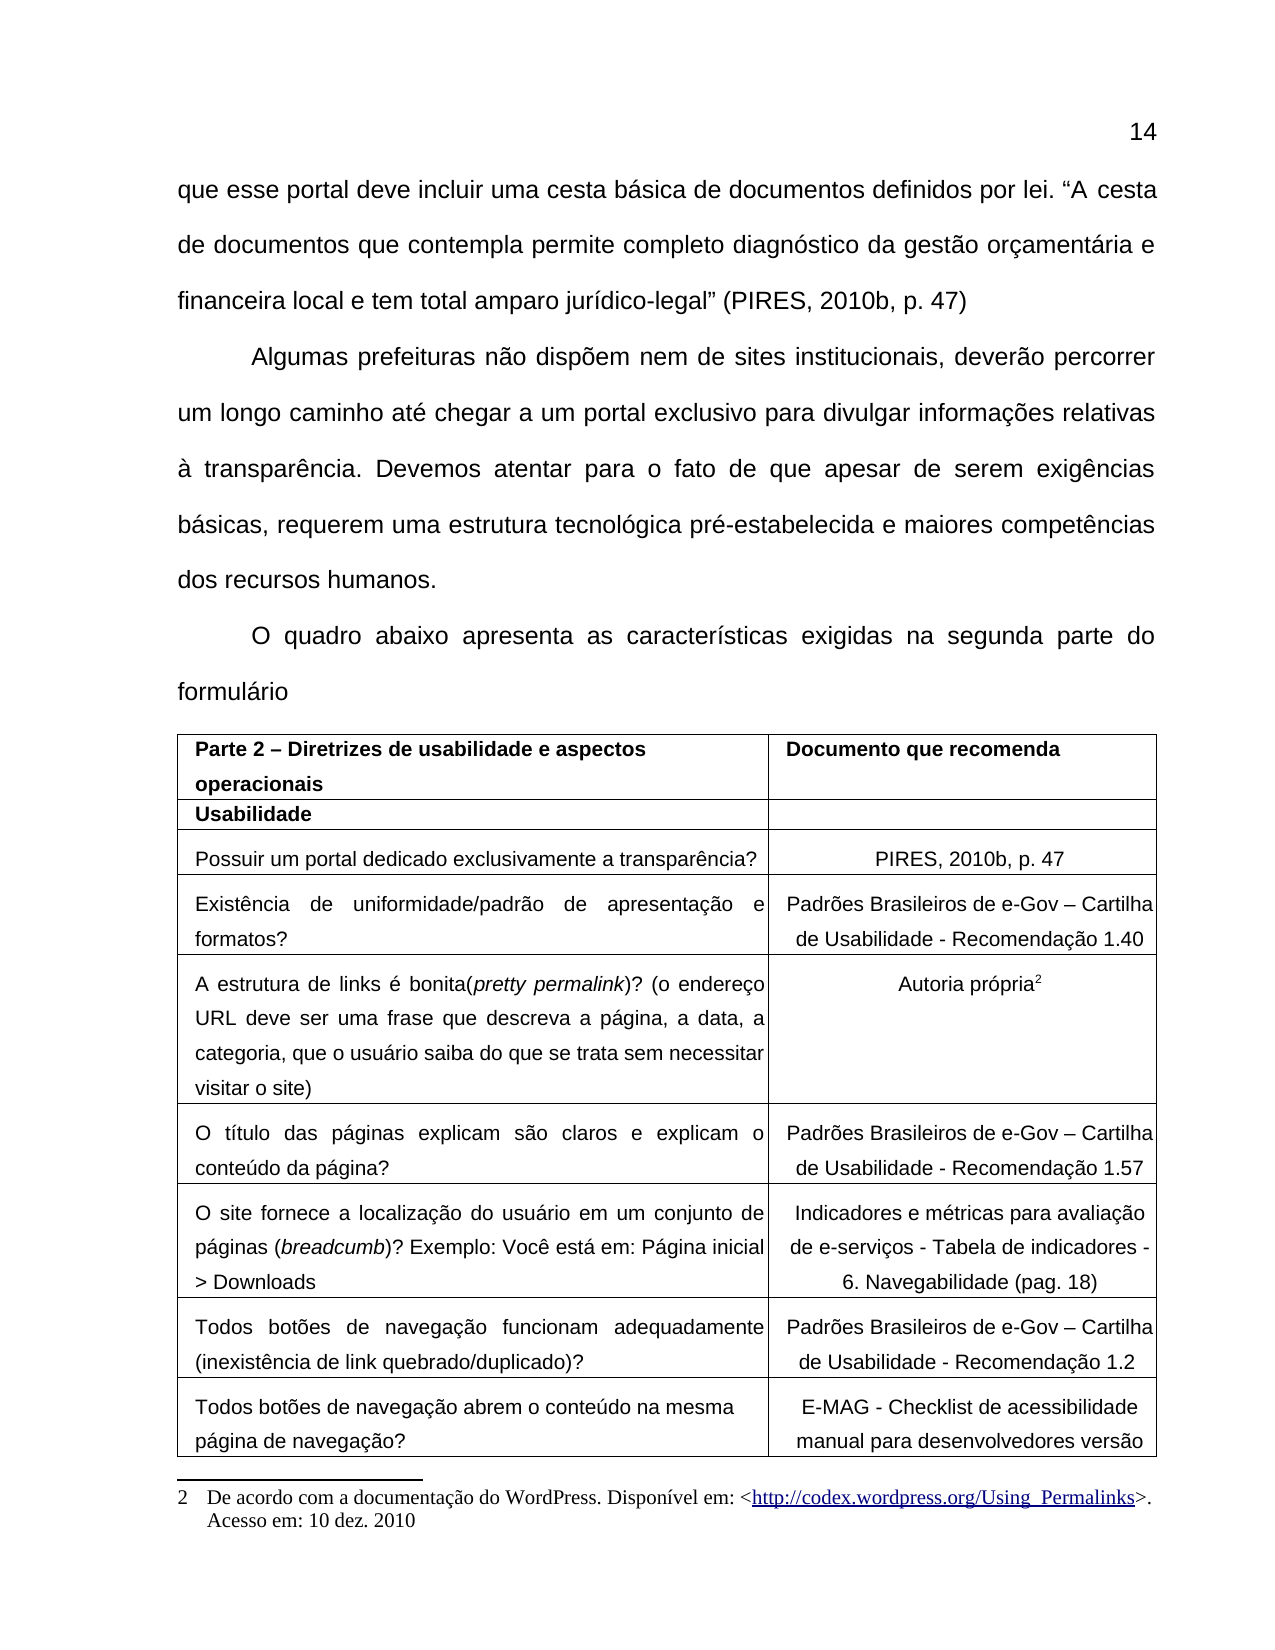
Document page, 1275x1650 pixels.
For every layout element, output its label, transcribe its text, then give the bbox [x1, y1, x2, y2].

table_cell Padrões Brasileiros de e-Gov – Cartilha de Usabilidade - Recomendação 1.40 [769, 875, 1156, 953]
table_cell A estrutura de links é bonita(pretty permalink)? (o endereço URL deve ser uma frase que descreva a página, a data, a categoria, que o usuário saiba do que se trata sem necessitar visitar o site) [178, 955, 768, 1103]
table_cell Todos botões de navegação abrem o conteúdo na mesma página de navegação? [178, 1378, 768, 1456]
table_cell E-MAG - Checklist de acessibilidade manual para desenvolvedores versão [769, 1378, 1156, 1456]
table_header Documento que recomenda [769, 735, 1156, 799]
table_cell Indicadores e métricas para avaliação de e-serviços - Tabela de indicadores - 6. Navegabilidade (pag. 18) [769, 1184, 1156, 1297]
table_cell Padrões Brasileiros de e-Gov – Cartilha de Usabilidade - Recomendação 1.2 [769, 1298, 1156, 1377]
table_cell PIRES, 2010b, p. 47 [769, 830, 1156, 874]
text que esse portal deve incluir uma cesta básica de documentos definidos por lei. “A cesta de documentos que contempla permite completo diagnóstico da gestão orçamentária e financeira local e tem total amparo jurídico-legal” (PIRES, 2010b, p. 47) [177, 176, 1157, 315]
table_cell Padrões Brasileiros de e-Gov – Cartilha de Usabilidade - Recomendação 1.57 [769, 1104, 1156, 1182]
table_cell Todos botões de navegação funcionam adequadamente (inexistência de link quebrado/duplicado)? [178, 1298, 768, 1377]
table_cell Possuir um portal dedicado exclusivamente a transparência? [178, 830, 768, 874]
table_cell Autoria própria [769, 955, 1156, 1103]
table_cell O título das páginas explicam são claros e explicam o conteúdo da página? [178, 1104, 768, 1182]
table_cell Existência de uniformidade/padrão de apresentação e formatos? [178, 875, 768, 953]
table_cell O site fornece a localização do usuário em um conjunto de páginas (breadcumb)? Exemplo: Você está em: Página inicial > Downloads [178, 1184, 768, 1297]
table_cell Usabilidade [178, 800, 768, 829]
text O quadro abaixo apresenta as características exigidas na segunda parte do formulário [177, 622, 1157, 706]
table_cell [769, 800, 1156, 829]
text Algumas prefeituras não dispõem nem de sites institucionais, deverão percorrer um longo caminho até chegar a um portal exclusivo para divulgar informações relativas à transparência. Devemos atentar para o fato de que apesar de serem exigências básicas, requerem uma estrutura tecnológica pré-estabelecida e maiores competências dos recursos humanos. [177, 343, 1157, 594]
table_header Parte 2 – Diretrizes de usabilidade e aspectos operacionais [178, 735, 768, 799]
